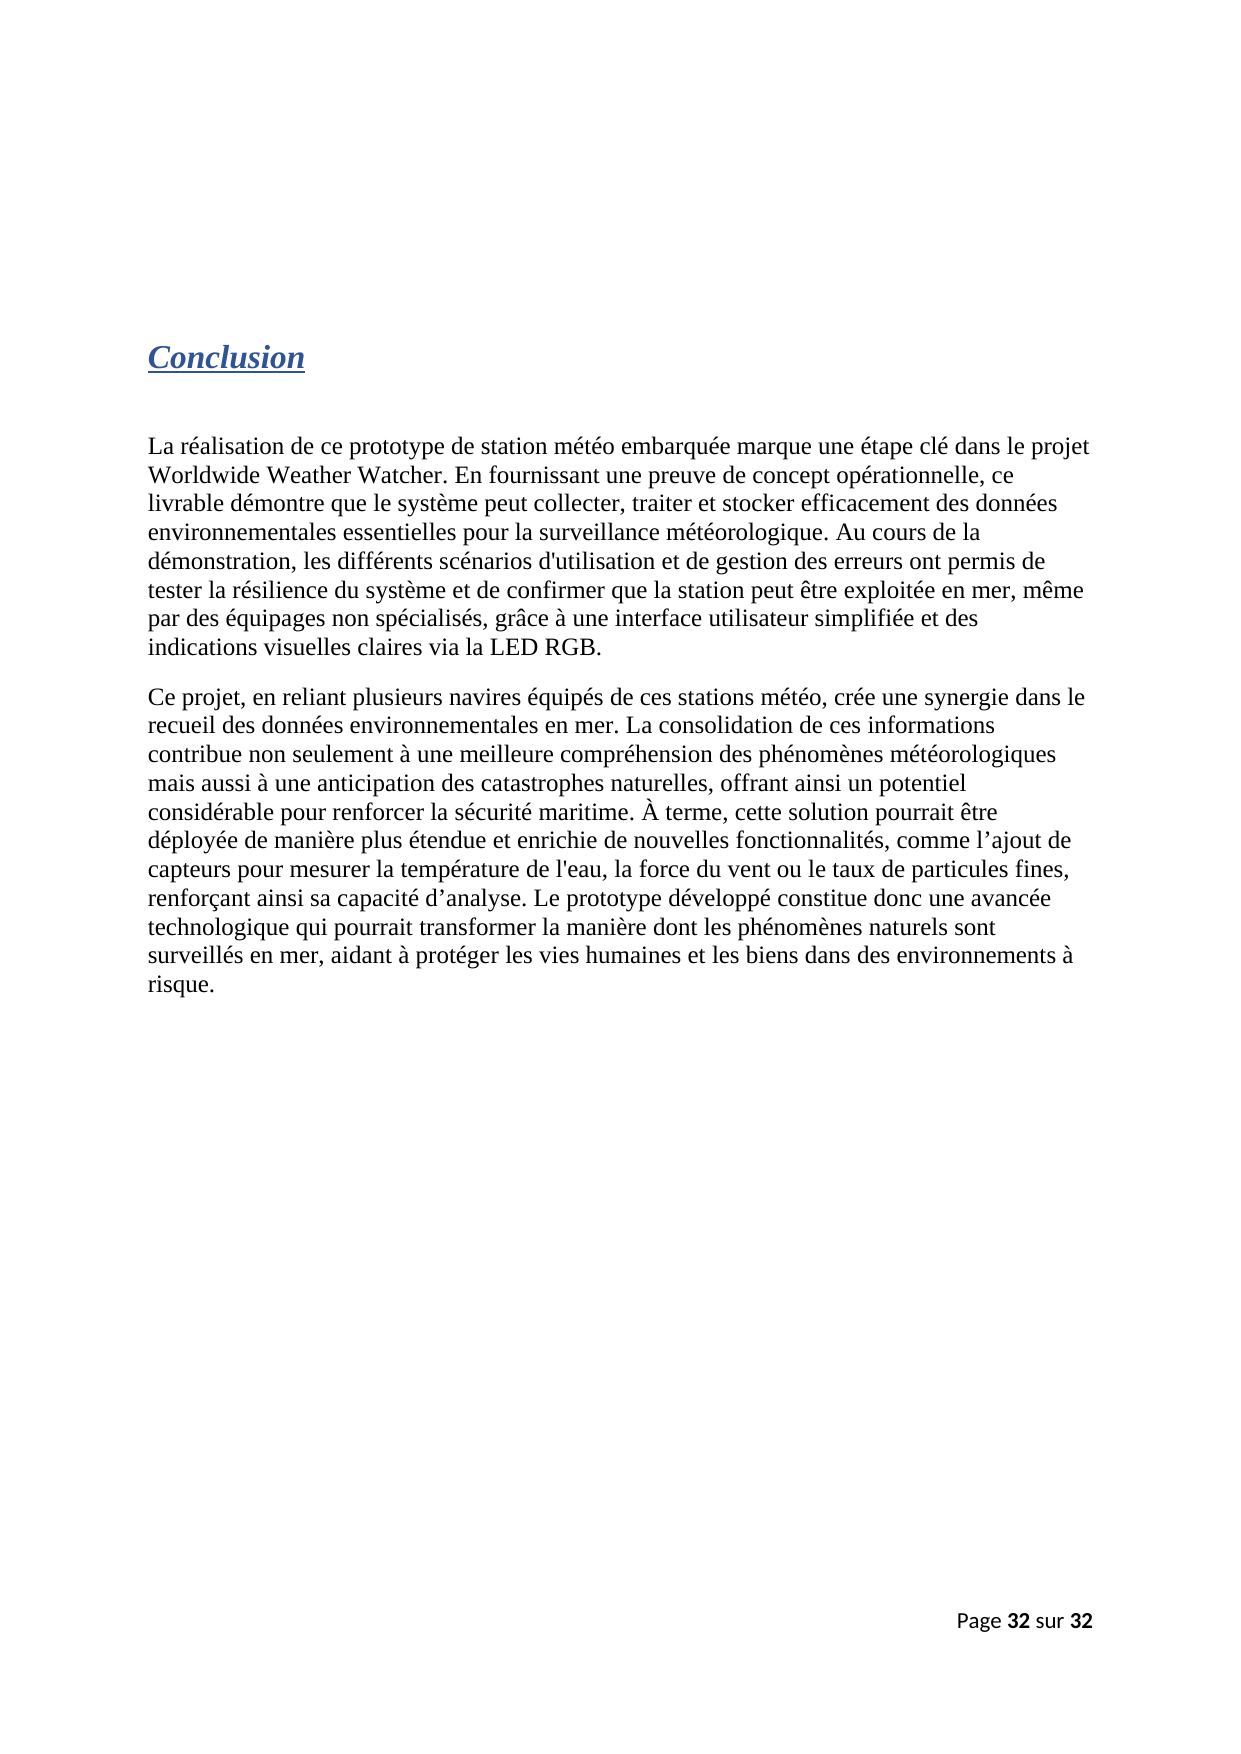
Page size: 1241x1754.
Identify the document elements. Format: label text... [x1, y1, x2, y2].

text Ce projet, en reliant plusieurs navires équipés de ces stations météo, crée une synergie dans le recueil des données environnementales en mer. La consolidation de ces informations contribue non seulement à une meilleure compréhension des phénomènes météorologiques mais aussi à une anticipation des catastrophes naturelles, offrant ainsi un potentiel considérable pour renforcer la sécurité maritime. À terme, cette solution pourrait être déployée de manière plus étendue et enrichie de nouvelles fonctionnalités, comme l’ajout de capteurs pour mesurer la température de l'eau, la force du vent ou le taux de particules fines, renforçant ainsi sa capacité d’analyse. Le prototype développé constitue donc une avancée technologique qui pourrait transformer la manière dont les phénomènes naturels sont surveillés en mer, aidant à protéger les vies humaines et les biens dans des environnements à risque. [148, 682, 1093, 998]
text La réalisation de ce prototype de station météo embarquée marque une étape clé dans le projet Worldwide Weather Watcher. En fournissant une preuve de concept opérationnelle, ce livrable démontre que le système peut collecter, traiter et stocker efficacement des données environnementales essentielles pour la surveillance météorologique. Au cours de la démonstration, les différents scénarios d'utilisation et de gestion des erreurs ont permis de tester la résilience du système et de confirmer que la station peut être exploitée en mer, même par des équipages non spécialisés, grâce à une interface utilisateur simplifiée et des indications visuelles claires via la LED RGB. [148, 431, 1093, 661]
subtitle Conclusion [148, 338, 1093, 376]
